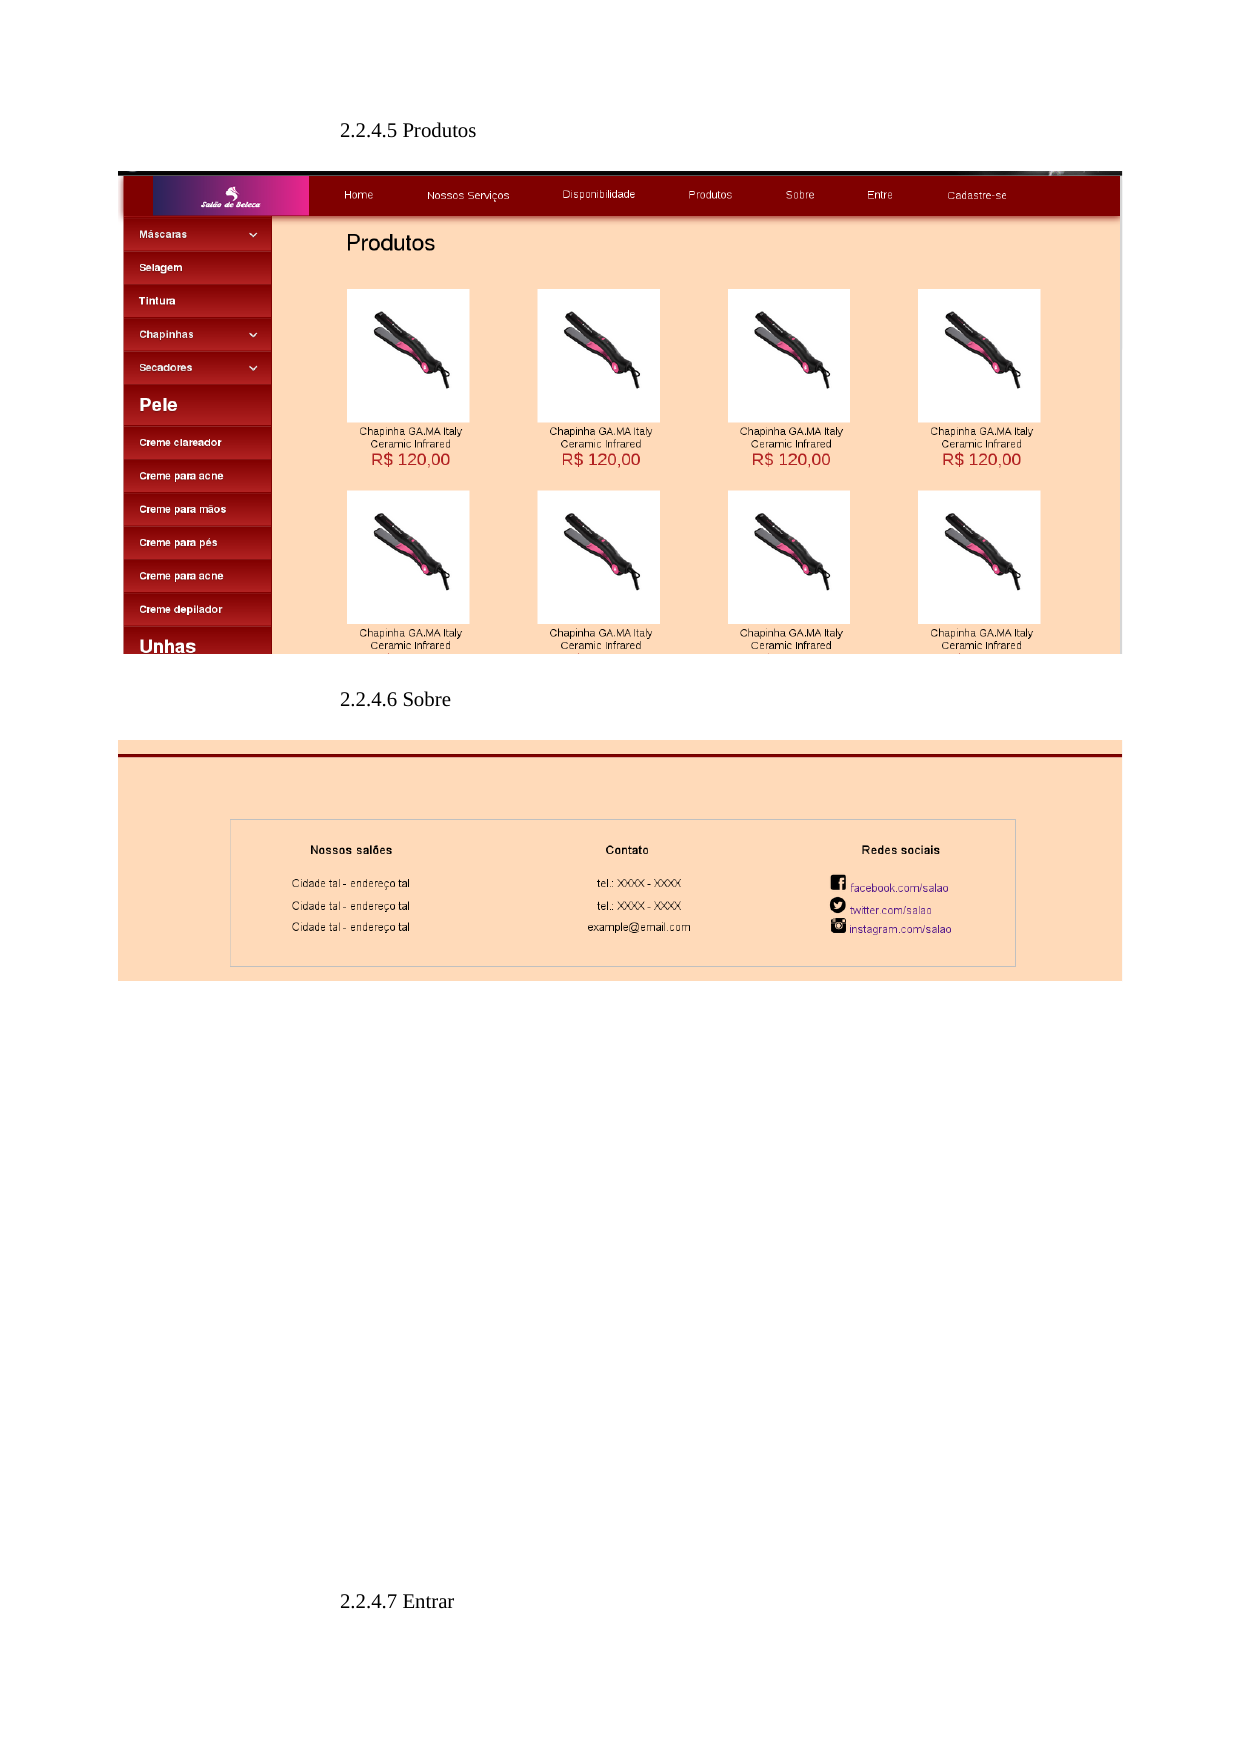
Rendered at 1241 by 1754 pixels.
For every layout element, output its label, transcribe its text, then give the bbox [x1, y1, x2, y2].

text 2.2.4.5 Produtos [118, 118, 1122, 142]
picture [118, 171, 1123, 654]
picture [118, 740, 1123, 982]
text 2.2.4.7 Entrar [118, 1585, 1122, 1614]
text 2.2.4.6 Sobre [118, 683, 1122, 711]
